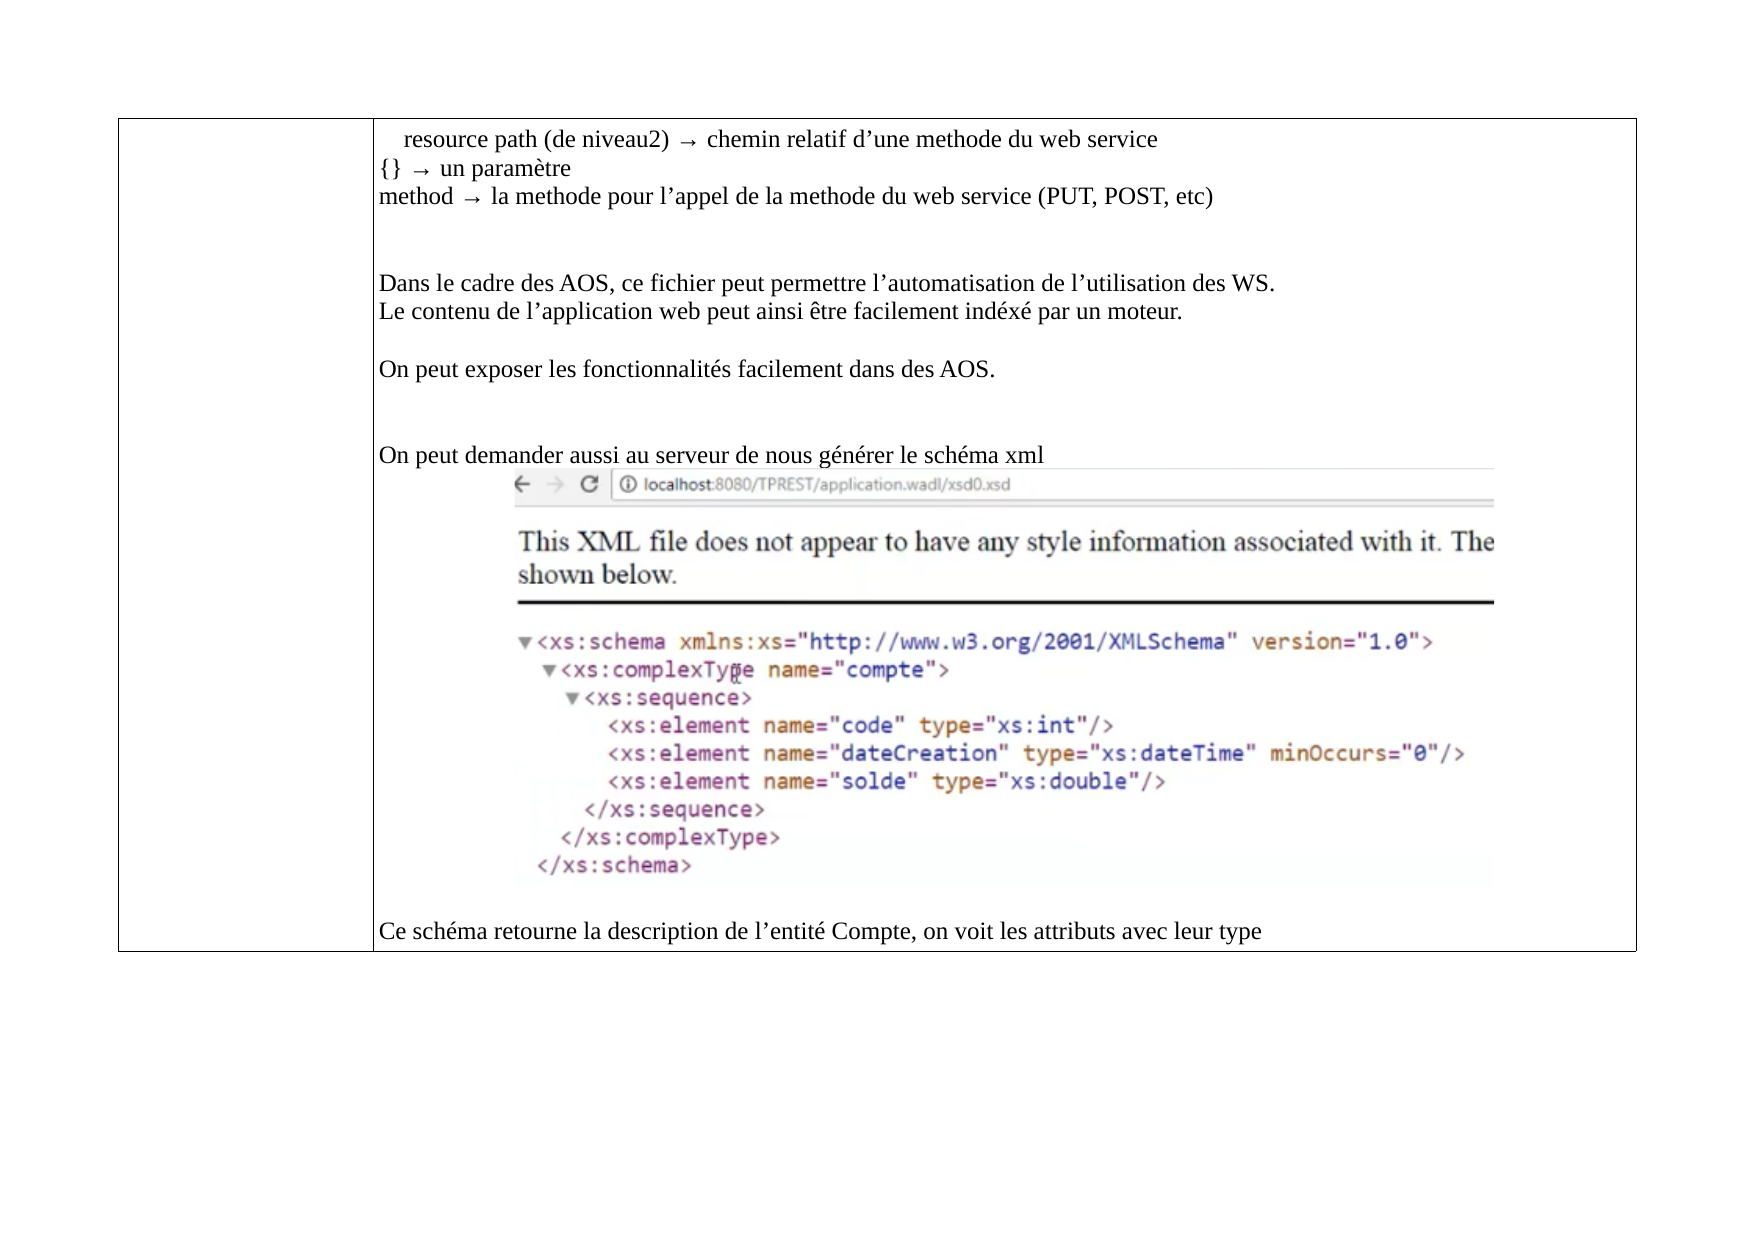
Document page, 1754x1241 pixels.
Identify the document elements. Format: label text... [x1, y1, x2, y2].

table_cell [119, 119, 373, 951]
picture [514, 468, 1495, 888]
table_cell resource path (de niveau2) → chemin relatif d’une methode du web service {} → un paramètre method → la methode pour l’appel de la methode du web service (PUT, POST, etc) Dans le cadre des AOS, ce fichier peut permettre l’automatisation de l’utilisation des WS. Le contenu de l’application web peut ainsi être facilement indéxé par un moteur. On peut exposer les fonctionnalités facilement dans des AOS. On peut demander aussi au serveur de nous générer le schéma xml Ce schéma retourne la description de l’entité Compte, on voit les attributs avec leur type [374, 119, 1636, 951]
